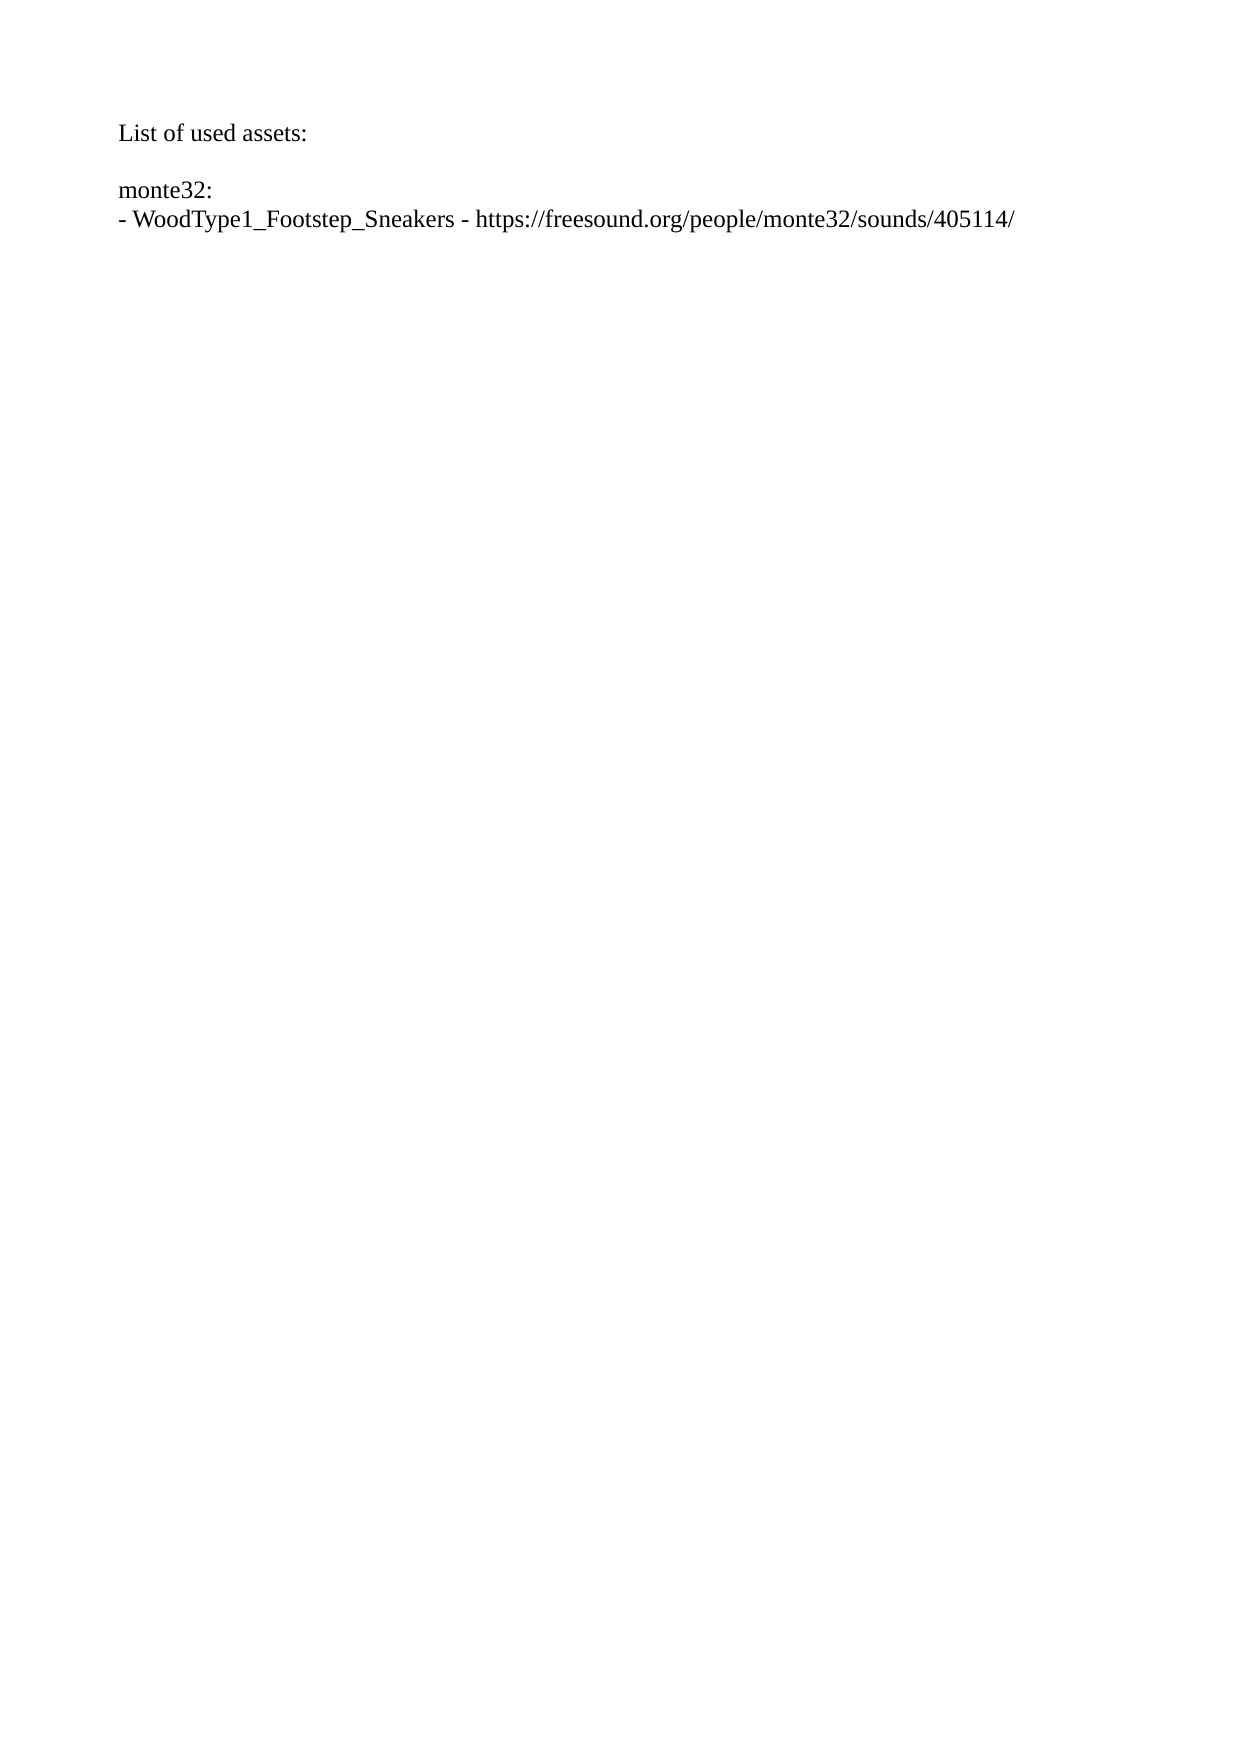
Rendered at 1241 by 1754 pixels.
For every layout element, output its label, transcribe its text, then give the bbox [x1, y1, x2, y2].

text monte32: [118, 176, 1122, 204]
text - WoodType1_Footstep_Sneakers - https://freesound.org/people/monte32/sounds/405114/ [118, 204, 1122, 233]
text List of used assets: [118, 118, 1122, 147]
